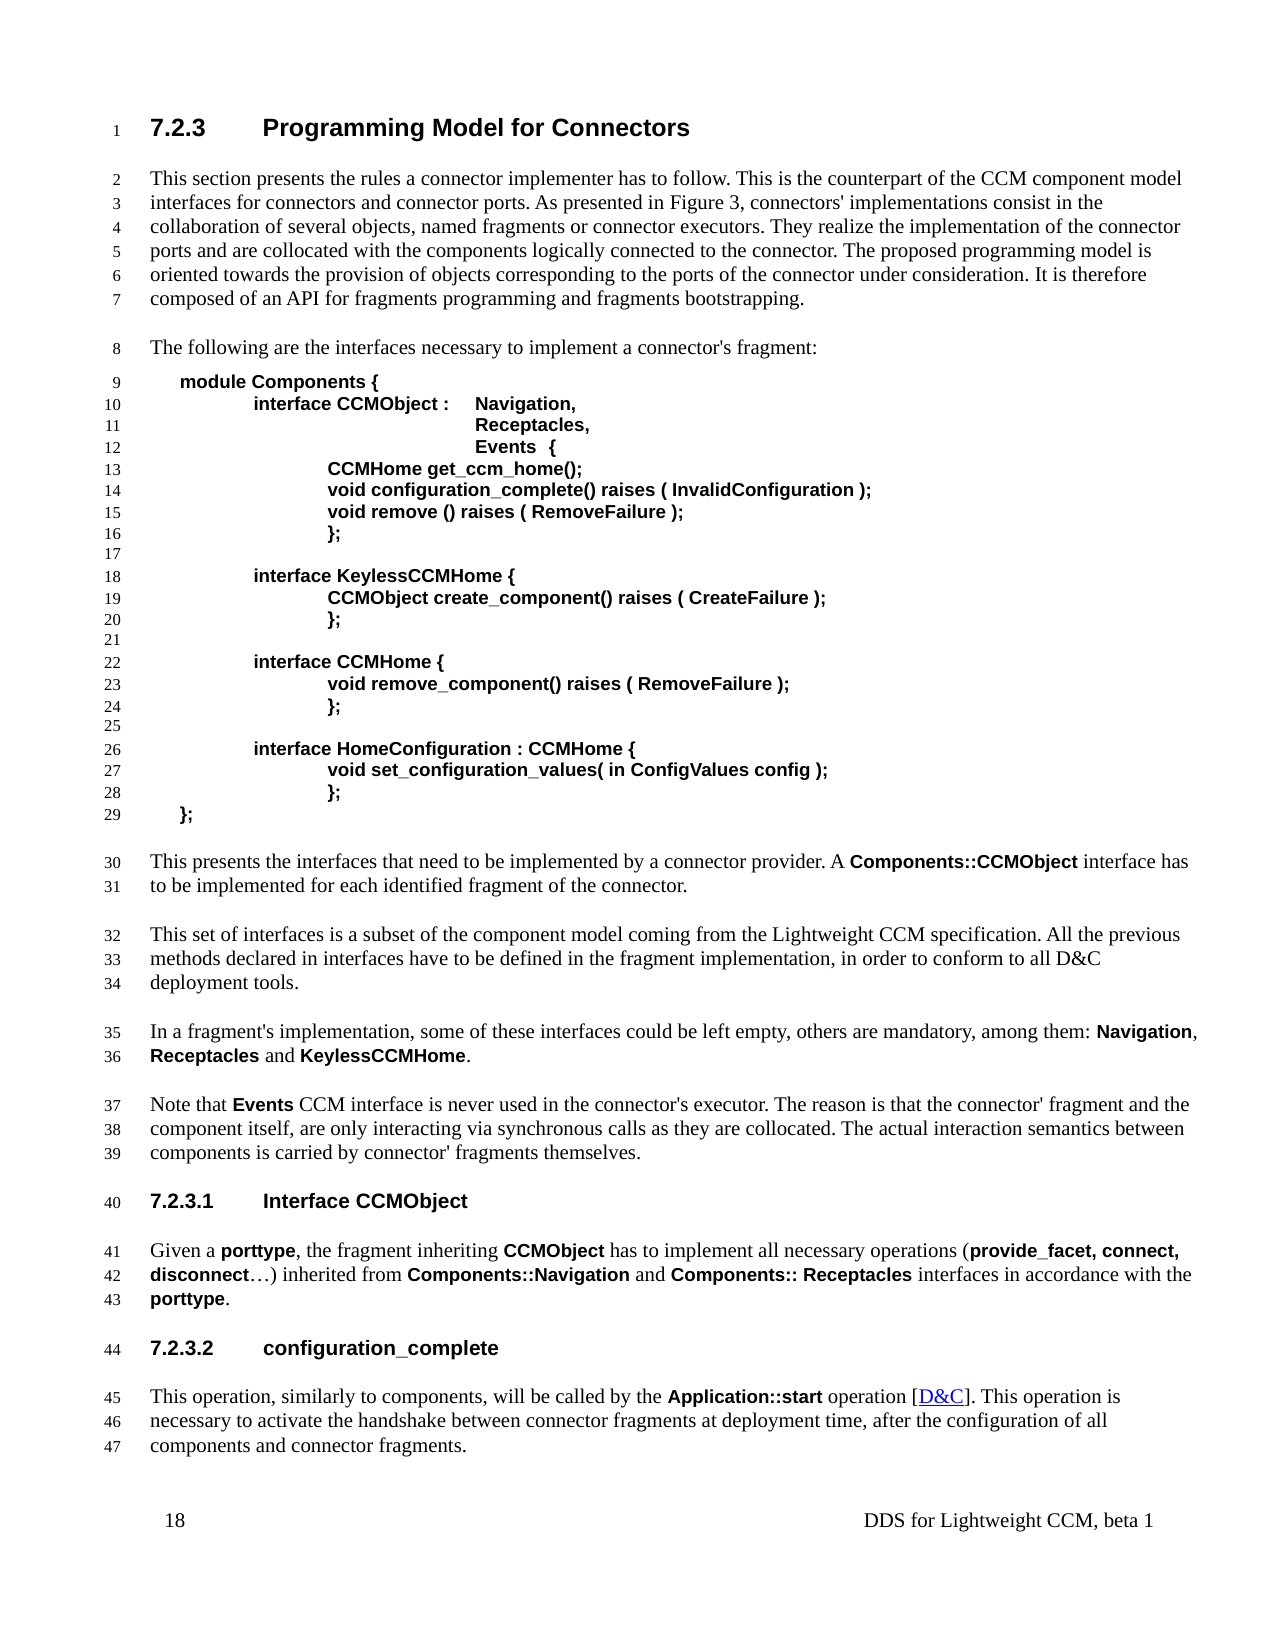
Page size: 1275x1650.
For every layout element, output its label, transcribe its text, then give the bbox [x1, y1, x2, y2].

text }; [179, 608, 1200, 630]
text }; [179, 522, 1200, 543]
text Note that Events CCM interface is never used in the connector's executor. The reason is that the connector' fragment and the component itself, are only interacting via synchronous calls as they are collocated. The actual interaction semantics between components is carried by connector' fragments themselves. [150, 1091, 1200, 1164]
subtitle Programming Model for Connectors [150, 112, 1200, 141]
text This operation, similarly to components, will be called by the Application::start operation [D&C]. This operation is necessary to activate the handshake between connector fragments at deployment time, after the configuration of all components and connector fragments. [150, 1384, 1200, 1457]
text CCMObject create_component() raises ( CreateFailure ); [179, 587, 1200, 608]
text This set of interfaces is a subset of the component model coming from the Lightweight CCM specification. All the previous methods declared in interfaces have to be defined in the fragment implementation, in order to conform to all D&C deployment tools. [150, 922, 1200, 994]
text void set_configuration_values( in ConfigValues config ); [179, 759, 1200, 781]
text interface CCMHome { [179, 651, 1200, 673]
text }; [179, 694, 1200, 716]
text interface KeylessCCMHome { [179, 565, 1200, 587]
text void configuration_complete() raises ( InvalidConfiguration ); [179, 479, 1200, 500]
text In a fragment's implementation, some of these interfaces could be left empty, others are mandatory, among them: Navigation, Receptacles and KeylessCCMHome. [150, 1018, 1200, 1067]
text This presents the interfaces that need to be implemented by a connector provider. A Components::CCMObject interface has to be implemented for each identified fragment of the connector. [150, 849, 1200, 897]
text Events { [179, 436, 1200, 457]
text Receptacles, [179, 414, 1200, 436]
subtitle configuration_complete [150, 1336, 1200, 1359]
text CCMHome get_ccm_home(); [179, 457, 1200, 479]
text void remove_component() raises ( RemoveFailure ); [179, 673, 1200, 694]
text void remove () raises ( RemoveFailure ); [179, 500, 1200, 522]
text }; [179, 802, 1200, 824]
text Given a porttype, the fragment inheriting CCMObject has to implement all necessary operations (provide_facet, connect, disconnect…) inherited from Components::Navigation and Components:: Receptacles interfaces in accordance with the porttype. [150, 1238, 1200, 1310]
text }; [179, 781, 1200, 802]
text The following are the interfaces necessary to implement a connector's fragment: [150, 335, 1200, 359]
text module Components { [179, 371, 1200, 393]
subtitle Interface CCMObject [150, 1189, 1200, 1213]
text interface CCMObject : Navigation, [179, 393, 1200, 414]
text interface HomeConfiguration : CCMHome { [179, 738, 1200, 759]
text This section presents the rules a connector implementer has to follow. This is the counterpart of the CCM component model interfaces for connectors and connector ports. As presented in Figure 3, connectors' implementations consist in the collaboration of several objects, named fragments or connector executors. They realize the implementation of the connector ports and are collocated with the components logically connected to the connector. The proposed programming model is oriented towards the provision of objects corresponding to the ports of the connector under consideration. It is therefore composed of an API for fragments programming and fragments bootstrapping. [150, 166, 1200, 310]
